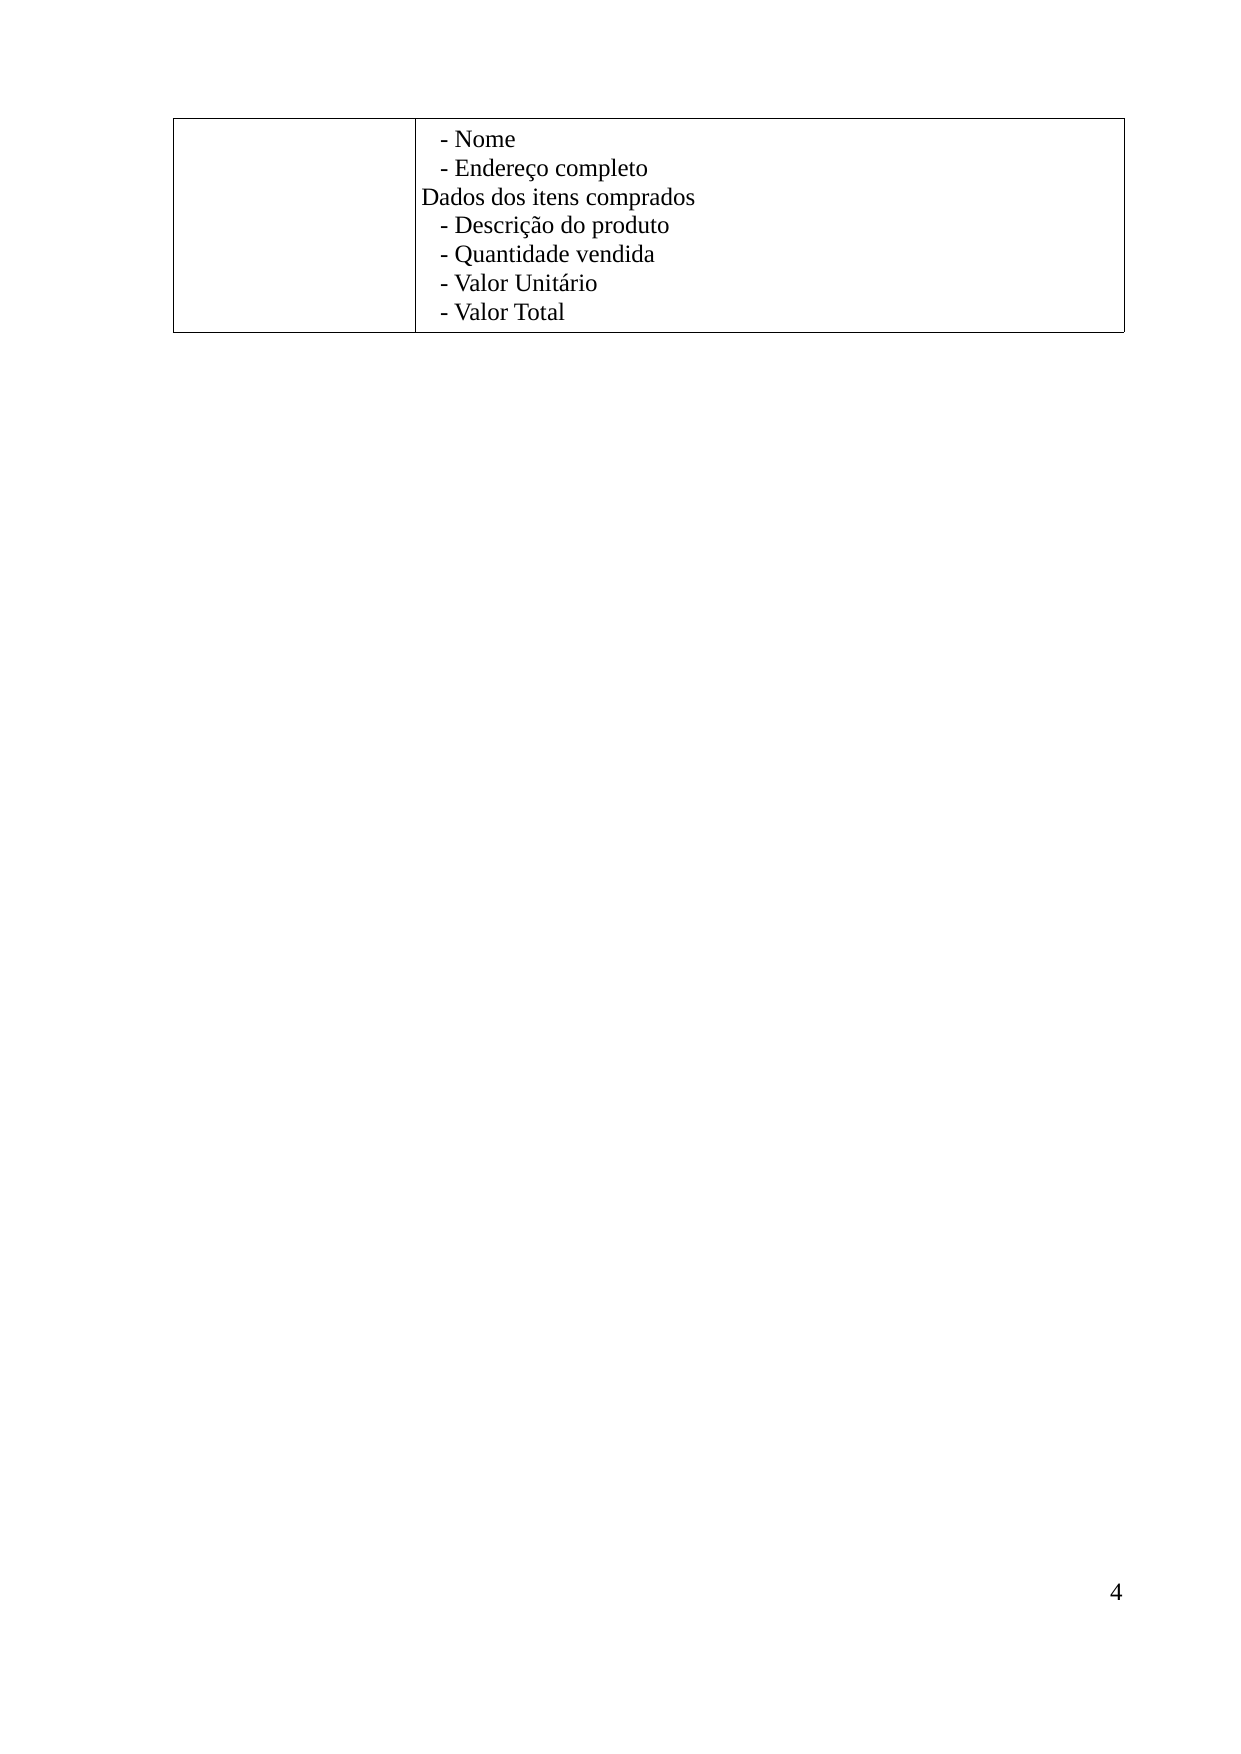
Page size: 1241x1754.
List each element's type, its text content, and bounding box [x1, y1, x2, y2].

table_cell [174, 119, 415, 331]
table_cell - Nome - Endereço completo Dados dos itens comprados - Descrição do produto - Quantidade vendida - Valor Unitário - Valor Total [416, 119, 1124, 331]
